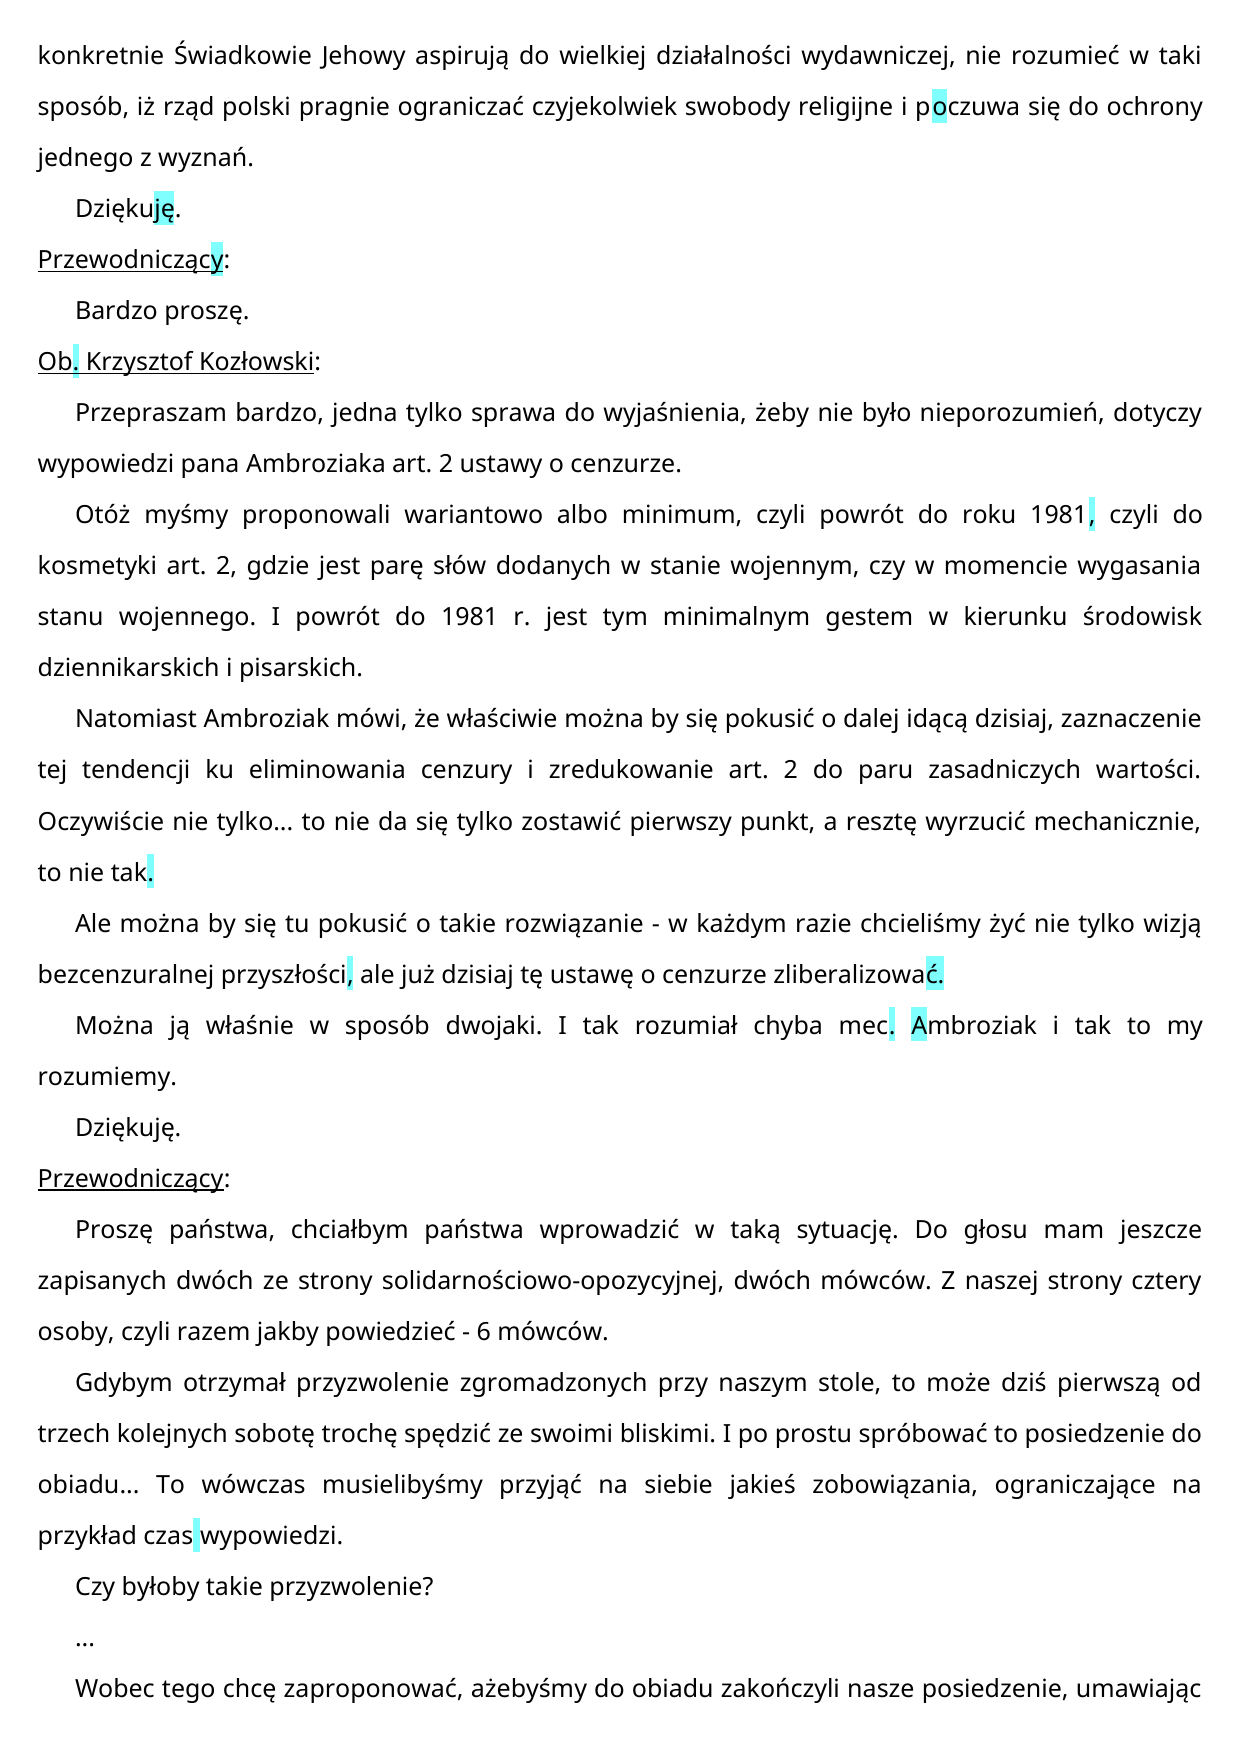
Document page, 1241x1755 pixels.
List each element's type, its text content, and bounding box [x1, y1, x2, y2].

text Otóż myśmy proponowali wariantowo albo minimum, czyli powrót do roku 1981, czyli do kosmetyki art. 2, gdzie jest parę słów dodanych w stanie wojennym, czy w momencie wygasania stanu wojennego. I powrót do 1981 r. jest tym minimalnym gestem w kierunku środowisk dziennikarskich i pisarskich. [37, 497, 1203, 684]
text Czy byłoby takie przyzwolenie? [37, 1569, 1203, 1603]
text Ale można by się tu pokusić o takie rozwiązanie - w każdym razie chcieliśmy żyć nie tylko wizją bezcenzuralnej przyszłości, ale już dzisiaj tę ustawę o cenzurze zliberalizować. [37, 905, 1203, 990]
text Można ją właśnie w sposób dwojaki. I tak rozumiał chyba mec. Ambroziak i tak to my rozumiemy. [37, 1007, 1203, 1092]
text Dziękuję. [37, 191, 1203, 225]
text konkretnie Świadkowie Jehowy aspirują do wielkiej działalności wydawniczej, nie rozumieć w taki sposób, iż rząd polski pragnie ograniczać czyjekolwiek swobody religijne i poczuwa się do ochrony jednego z wyznań. [37, 37, 1203, 174]
text Proszę państwa, chciałbym państwa wprowadzić w taką sytuację. Do głosu mam jeszcze zapisanych dwóch ze strony solidarnościowo-opozycyjnej, dwóch mówców. Z naszej strony cztery osoby, czyli razem jakby powiedzieć - 6 mówców. [37, 1211, 1203, 1348]
text Dziękuję. [37, 1109, 1203, 1143]
text Przewodniczący: [37, 1160, 1203, 1194]
text ... [37, 1620, 1203, 1654]
text Przewodniczący: [37, 242, 1203, 276]
text Ob. Krzysztof Kozłowski: [37, 344, 1203, 378]
text Natomiast Ambroziak mówi, że właściwie można by się pokusić o dalej idącą dzisiaj, zaznaczenie tej tendencji ku eliminowania cenzury i zredukowanie art. 2 do paru zasadniczych wartości. Oczywiście nie tylko... to nie da się tylko zostawić pierwszy punkt, a resztę wyrzucić mechanicznie, to nie tak. [37, 701, 1203, 888]
text Wobec tego chcę zaproponować, ażebyśmy do obiadu zakończyli nasze posiedzenie, umawiając [37, 1671, 1203, 1705]
text Przepraszam bardzo, jedna tylko sprawa do wyjaśnienia, żeby nie było nieporozumień, dotyczy wypowiedzi pana Ambroziaka art. 2 ustawy o cenzurze. [37, 395, 1203, 480]
text Gdybym otrzymał przyzwolenie zgromadzonych przy naszym stole, to może dziś pierwszą od trzech kolejnych sobotę trochę spędzić ze swoimi bliskimi. I po prostu spróbować to posiedzenie do obiadu... To wówczas musielibyśmy przyjąć na siebie jakieś zobowiązania, ograniczające na przykład czas wypowiedzi. [37, 1364, 1203, 1552]
text Bardzo proszę. [37, 293, 1203, 327]
